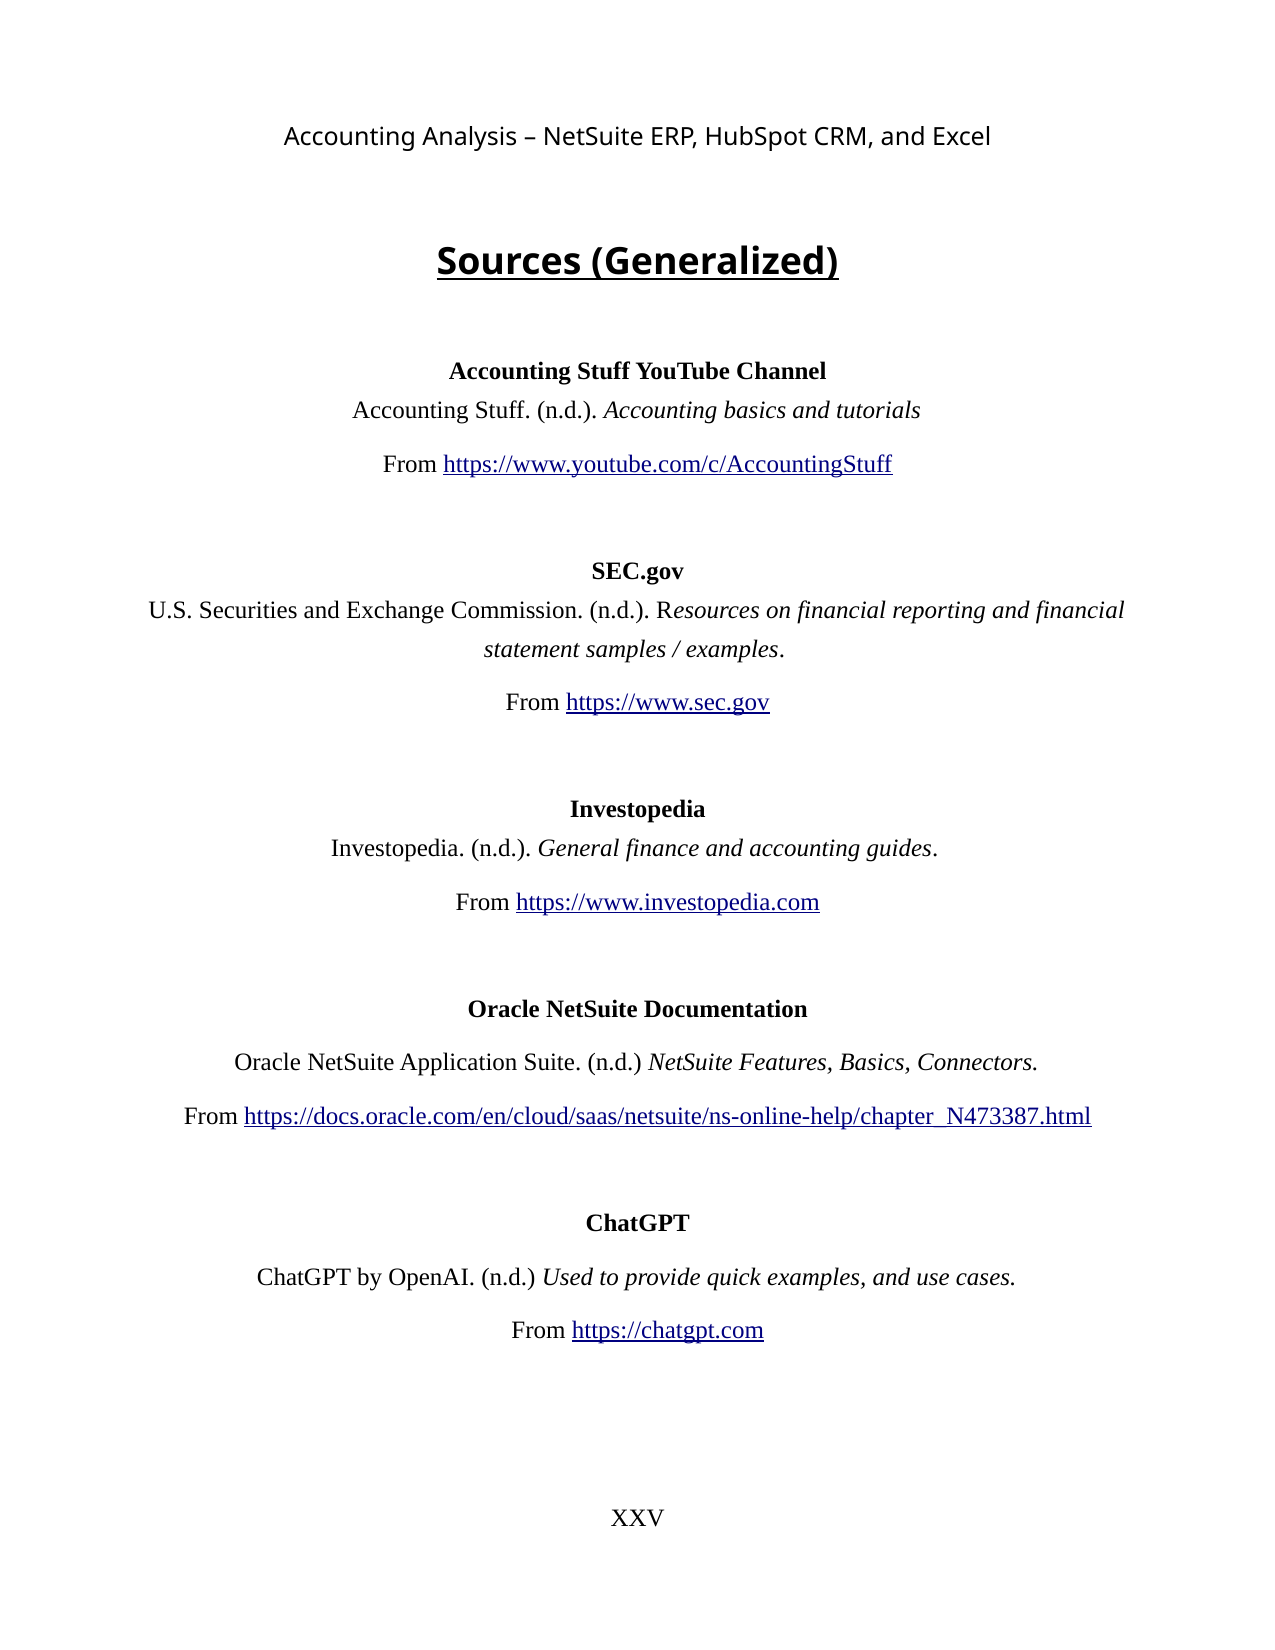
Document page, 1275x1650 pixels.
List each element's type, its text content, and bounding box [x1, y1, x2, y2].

text Accounting Stuff YouTube Channel Accounting Stuff. (n.d.). Accounting basics and tutorials [118, 348, 1157, 426]
text From https://chatgpt.com [118, 1307, 1157, 1346]
text Investopedia Investopedia. (n.d.). General finance and accounting guides. [118, 787, 1157, 864]
text Oracle NetSuite Documentation [118, 986, 1157, 1025]
subtitle Sources (Generalized) [118, 243, 1157, 282]
text ChatGPT [118, 1200, 1157, 1239]
text From https://www.investopedia.com [118, 879, 1157, 918]
text Oracle NetSuite Application Suite. (n.d.) NetSuite Features, Basics, Connectors. [118, 1040, 1157, 1079]
text From https://www.youtube.com/c/AccountingStuff [118, 441, 1157, 480]
text From https://docs.oracle.com/en/cloud/saas/netsuite/ns-online-help/chapter_N473387.html [118, 1093, 1157, 1132]
text ChatGPT by OpenAI. (n.d.) Used to provide quick examples, and use cases. [118, 1254, 1157, 1293]
text SEC.gov U.S. Securities and Exchange Commission. (n.d.). Resources on financial reporting and financial statement samples / examples. [118, 548, 1157, 665]
text From https://www.sec.gov [118, 679, 1157, 718]
